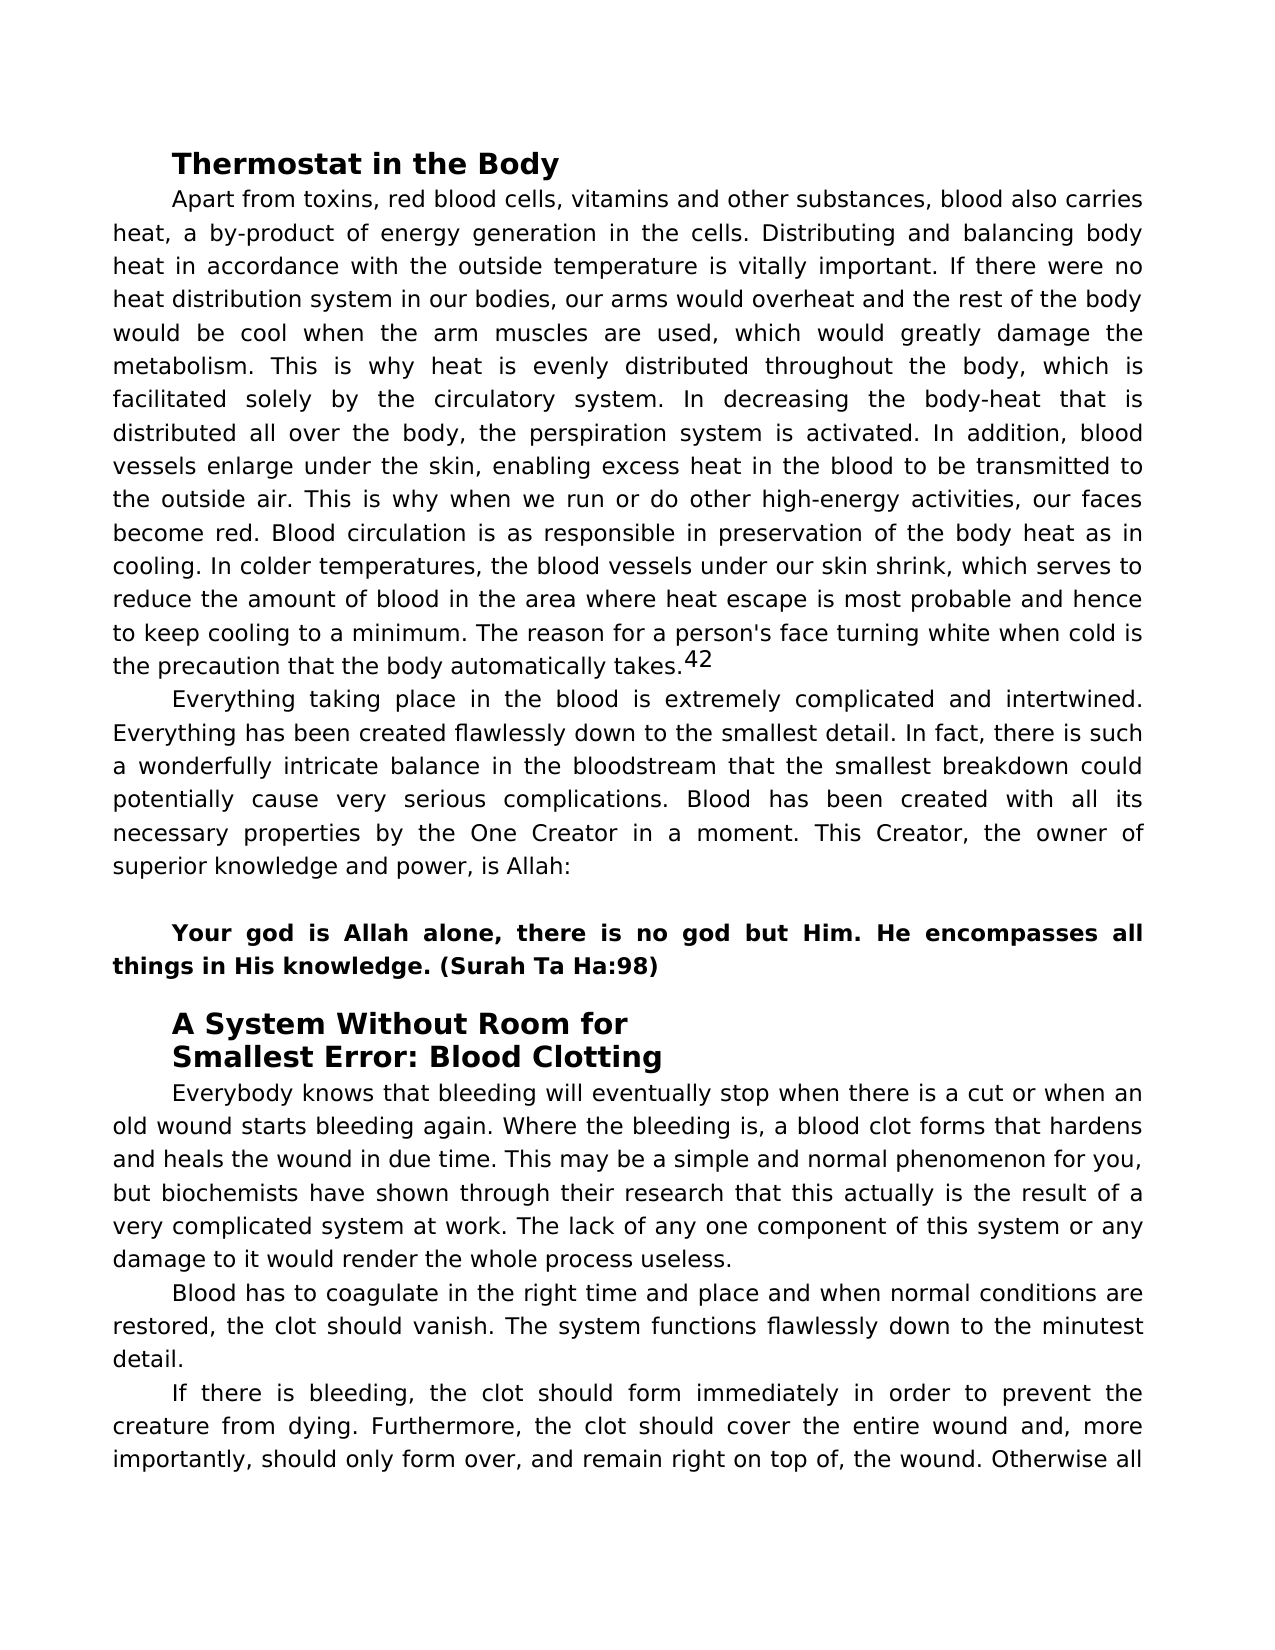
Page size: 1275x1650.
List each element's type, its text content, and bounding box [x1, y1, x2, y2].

text Everybody knows that bleeding will eventually stop when there is a cut or when an old wound starts bleeding again. Where the bleeding is, a blood clot forms that hardens and heals the wound in due time. This may be a simple and normal phenomenon for you, but biochemists have shown through their research that this actually is the result of a very complicated system at work. The lack of any one component of this system or any damage to it would render the whole process useless. [112, 1074, 1145, 1274]
text If there is bleeding, the clot should form immediately in order to prevent the creature from dying. Furthermore, the clot should cover the entire wound and, more importantly, should only form over, and remain right on top of, the wound. Otherwise all [112, 1374, 1145, 1474]
text Your god is Allah alone, there is no god but Him. He encompasses all things in His knowledge. (Surah Ta Ha:98) [112, 914, 1145, 981]
text Thermostat in the Body [112, 148, 1145, 181]
text Smallest Error: Blood Clotting [112, 1041, 1145, 1074]
text Everything taking place in the blood is extremely complicated and intertwined. Everything has been created flawlessly down to the smallest detail. In fact, there is such a wonderfully intricate balance in the bloodstream that the smallest breakdown could potentially cause very serious complications. Blood has been created with all its necessary properties by the One Creator in a moment. This Creator, the owner of superior knowledge and power, is Allah: [112, 681, 1145, 881]
text A System Without Room for [112, 1008, 1145, 1041]
text Blood has to coagulate in the right time and place and when normal conditions are restored, the clot should vanish. The system functions flawlessly down to the minutest detail. [112, 1274, 1145, 1374]
text Apart from toxins, red blood cells, vitamins and other substances, blood also carries heat, a by-product of energy generation in the cells. Distributing and balancing body heat in accordance with the outside temperature is vitally important. If there were no heat distribution system in our bodies, our arms would overheat and the rest of the body would be cool when the arm muscles are used, which would greatly damage the metabolism. This is why heat is evenly distributed throughout the body, which is facilitated solely by the circulatory system. In decreasing the body-heat that is distributed all over the body, the perspiration system is activated. In addition, blood vessels enlarge under the skin, enabling excess heat in the blood to be transmitted to the outside air. This is why when we run or do other high-energy activities, our faces become red. Blood circulation is as responsible in preservation of the body heat as in cooling. In colder temperatures, the blood vessels under our skin shrink, which serves to reduce the amount of blood in the area where heat escape is most probable and hence to keep cooling to a minimum. The reason for a person's face turning white when cold is the precaution that the body automatically takes.42 [112, 181, 1145, 681]
